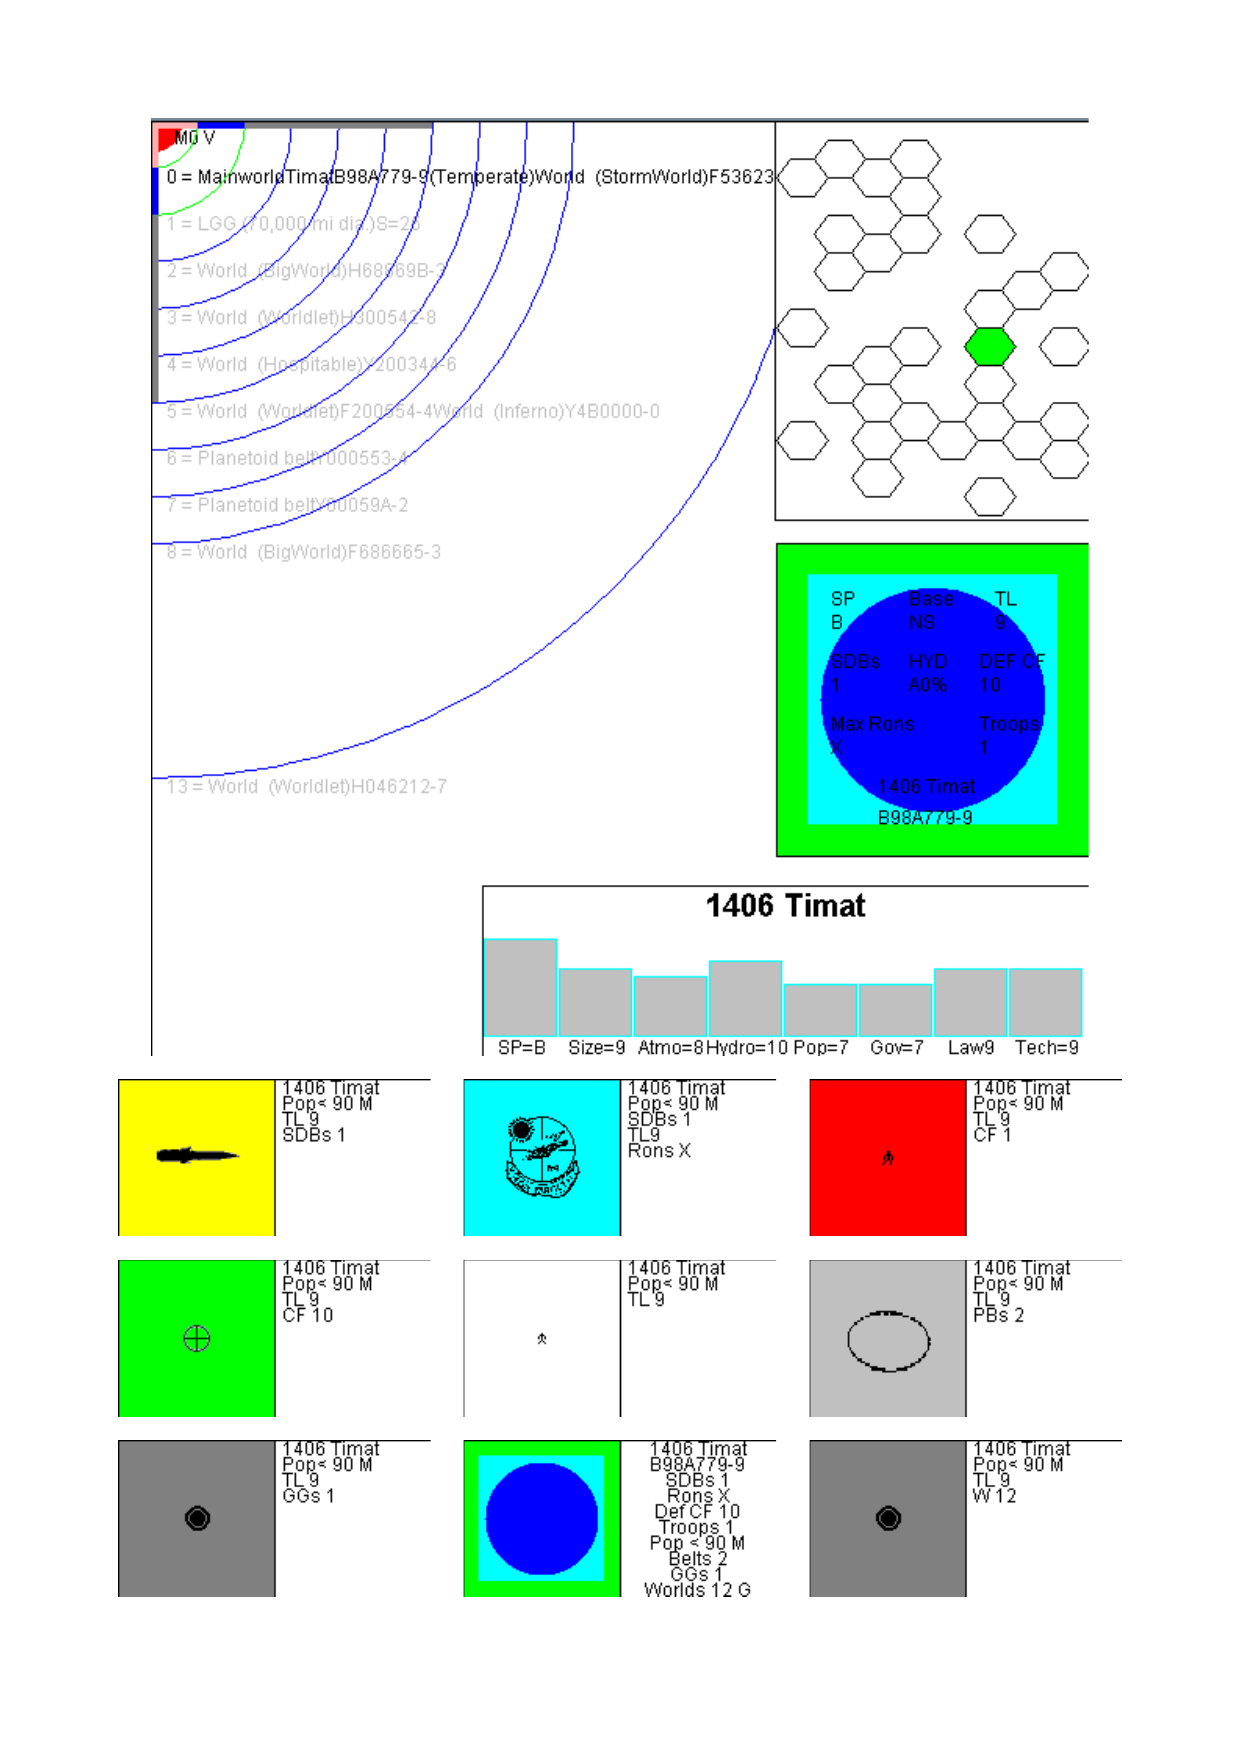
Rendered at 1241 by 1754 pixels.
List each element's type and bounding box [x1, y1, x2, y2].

picture [463, 1260, 777, 1417]
picture [809, 1260, 1122, 1417]
picture [809, 1079, 1122, 1236]
picture [463, 1079, 777, 1236]
picture [118, 1440, 431, 1597]
picture [151, 118, 1089, 1056]
picture [118, 1260, 431, 1417]
picture [809, 1440, 1122, 1597]
picture [463, 1440, 777, 1597]
picture [118, 1079, 431, 1236]
